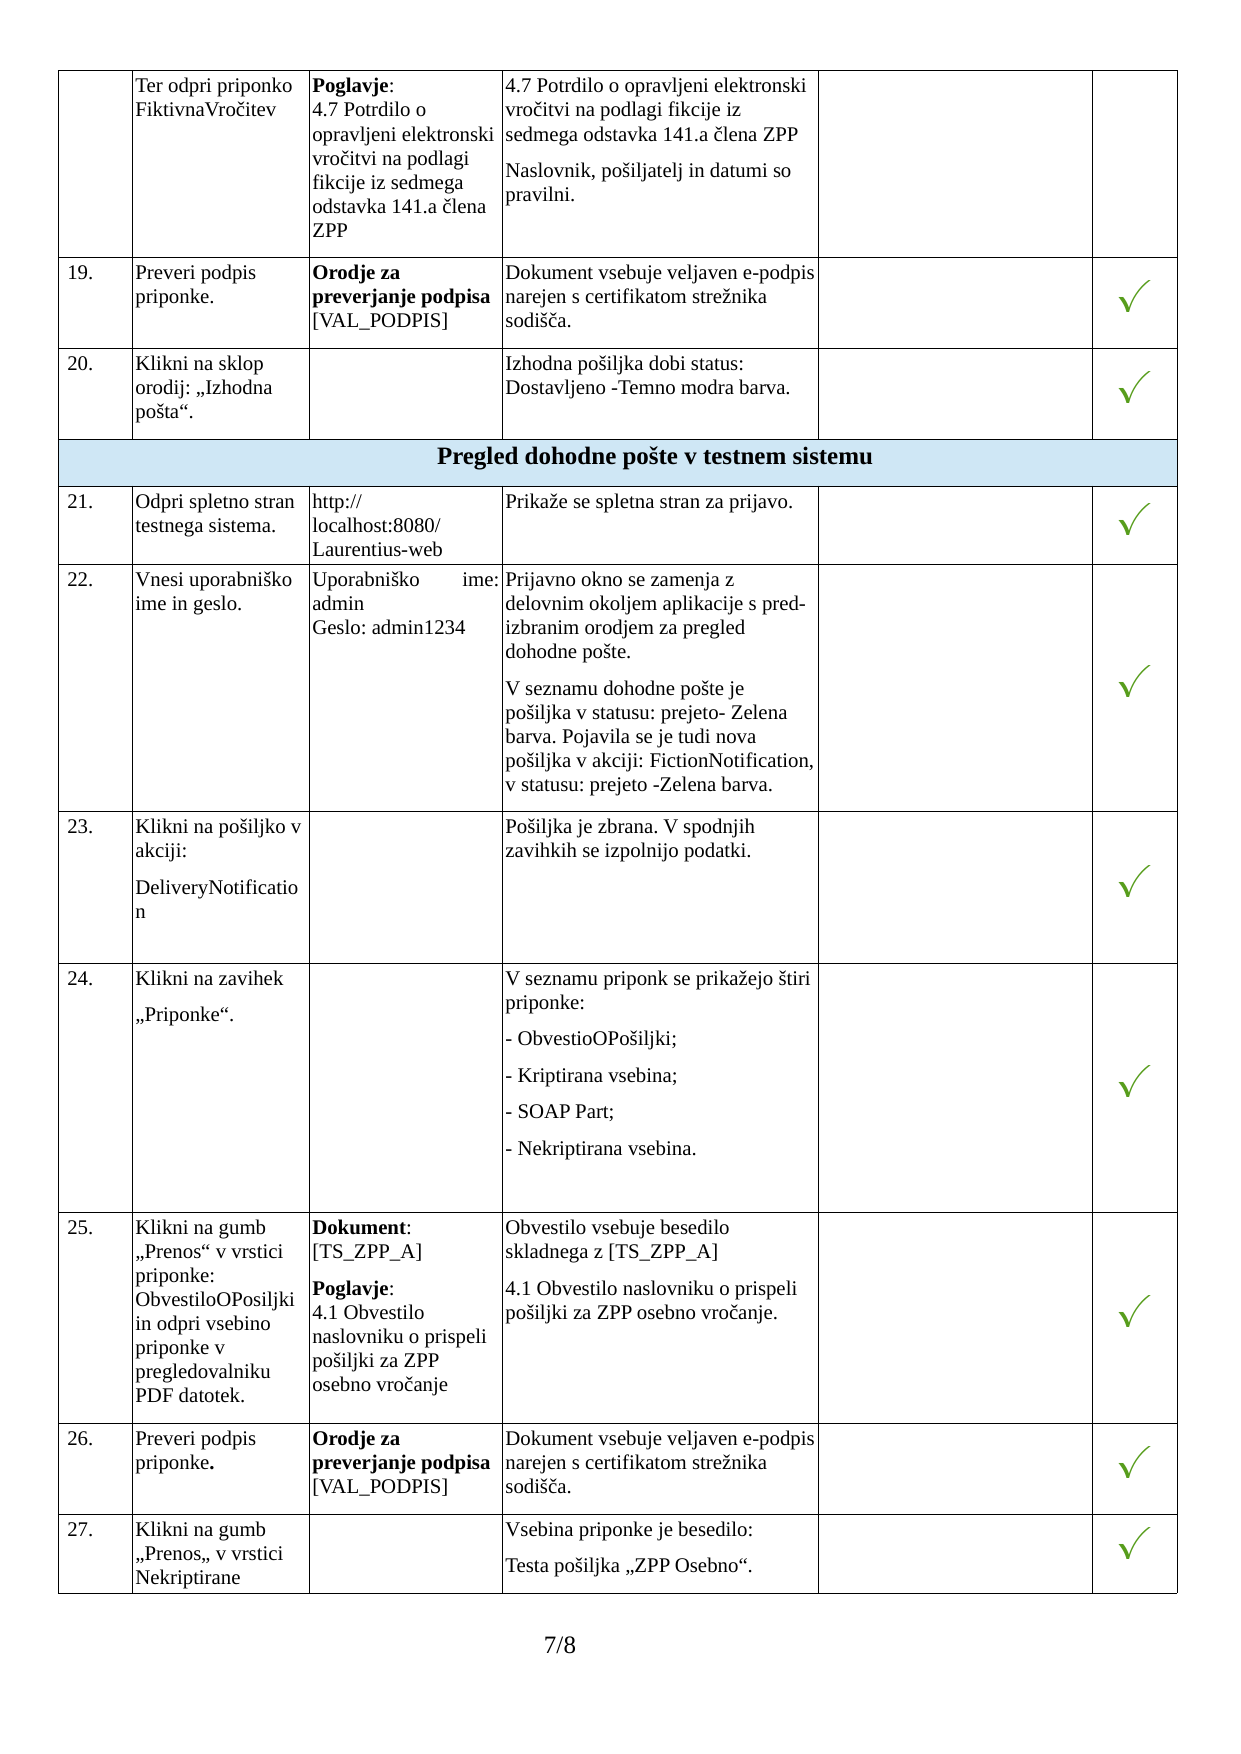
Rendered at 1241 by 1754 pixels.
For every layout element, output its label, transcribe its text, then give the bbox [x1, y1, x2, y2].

table_cell Poglavje: 4.7 Potrdilo o opravljeni elektronski vročitvi na podlagi fikcije iz sedmega odstavka 141.a člena ZPP [310, 71, 502, 257]
table_cell Dokument vsebuje veljaven e-podpis narejen s certifikatom strežnika sodišča. [503, 258, 818, 348]
table_cell Pošiljka je zbrana. V spodnjih zavihkih se izpolnijo podatki. [503, 812, 818, 962]
table_cell [819, 349, 1092, 438]
table_cell [819, 1213, 1092, 1423]
table_cell http://localhost:8080/Laurentius-web [310, 487, 502, 564]
table_cell Klikni na zavihek „Priponke“. [133, 964, 309, 1212]
table_cell ✓ [1093, 565, 1177, 811]
table_cell Ter odpri priponko FiktivnaVročitev [133, 71, 309, 257]
table_cell Pregled dohodne pošte v testnem sistemu [59, 440, 1177, 486]
table_cell [819, 487, 1092, 564]
table_cell Preveri podpis priponke. [133, 1424, 309, 1513]
table_cell [819, 565, 1092, 811]
table_cell ✓ [1093, 1424, 1177, 1513]
table_cell ✓ [1093, 349, 1177, 438]
table_cell 4.7 Potrdilo o opravljeni elektronski vročitvi na podlagi fikcije iz sedmega odstavka 141.a člena ZPP Naslovnik, pošiljatelj in datumi so pravilni. [503, 71, 818, 257]
table_cell Obvestilo vsebuje besedilo skladnega z [TS_ZPP_A] 4.1 Obvestilo naslovniku o prispeli pošiljki za ZPP osebno vročanje. [503, 1213, 818, 1423]
table_cell [310, 1515, 502, 1592]
table_cell [819, 1515, 1092, 1592]
table_cell Klikni na pošiljko v akciji: DeliveryNotification [133, 812, 309, 962]
table_cell V seznamu priponk se prikažejo štiri priponke: - ObvestioOPošiljki; - Kriptirana vsebina; - SOAP Part; - Nekriptirana vsebina. [503, 964, 818, 1212]
table_cell [59, 964, 132, 1212]
table_cell [59, 487, 132, 564]
table_cell Vsebina priponke je besedilo: Testa pošiljka „ZPP Osebno“. [503, 1515, 818, 1592]
table_cell Dokument: [TS_ZPP_A] Poglavje: 4.1 Obvestilo naslovniku o prispeli pošiljki za ZPP osebno vročanje [310, 1213, 502, 1423]
table_cell [59, 565, 132, 811]
table_cell Preveri podpis priponke. [133, 258, 309, 348]
table_cell Orodje za preverjanje podpisa [VAL_PODPIS] [310, 1424, 502, 1513]
table_cell [819, 1424, 1092, 1513]
table_cell [819, 812, 1092, 962]
table_cell Klikni na gumb „Prenos“ v vrstici priponke: ObvestiloOPosiljki in odpri vsebino priponke v pregledovalniku PDF datotek. [133, 1213, 309, 1423]
table_cell Klikni na gumb „Prenos„ v vrstici Nekriptirane [133, 1515, 309, 1592]
table_cell [310, 964, 502, 1212]
table_cell Prijavno okno se zamenja z delovnim okoljem aplikacije s pred-izbranim orodjem za pregled dohodne pošte. V seznamu dohodne pošte je pošiljka v statusu: prejeto- Zelena barva. Pojavila se je tudi nova pošiljka v akciji: FictionNotification, v statusu: prejeto -Zelena barva. [503, 565, 818, 811]
table_cell ✓ [1093, 258, 1177, 348]
table_cell Dokument vsebuje veljaven e-podpis narejen s certifikatom strežnika sodišča. [503, 1424, 818, 1513]
table_cell Izhodna pošiljka dobi status: Dostavljeno -Temno modra barva. [503, 349, 818, 438]
table_cell [59, 1213, 132, 1423]
table_cell ✓ [1093, 1213, 1177, 1423]
table_cell ✓ [1093, 1515, 1177, 1592]
table_cell Prikaže se spletna stran za prijavo. [503, 487, 818, 564]
table_cell [59, 349, 132, 438]
table_cell [819, 258, 1092, 348]
table_cell [59, 812, 132, 962]
table_cell Odpri spletno stran testnega sistema. [133, 487, 309, 564]
table_cell ✓ [1093, 487, 1177, 564]
table_cell Klikni na sklop orodij: „Izhodna pošta“. [133, 349, 309, 438]
table_cell [819, 71, 1092, 257]
table_cell ✓ [1093, 812, 1177, 962]
table_cell [310, 812, 502, 962]
table_cell [59, 71, 132, 257]
table_cell [310, 349, 502, 438]
table_cell Orodje za preverjanje podpisa [VAL_PODPIS] [310, 258, 502, 348]
table_cell [59, 1424, 132, 1513]
table_cell ✓ [1093, 964, 1177, 1212]
table_cell [819, 964, 1092, 1212]
table_cell Uporabniško ime: admin Geslo: admin1234 [310, 565, 502, 811]
table_cell [59, 1515, 132, 1592]
table_cell [1093, 71, 1177, 257]
table_cell [59, 258, 132, 348]
table_cell Vnesi uporabniško ime in geslo. [133, 565, 309, 811]
